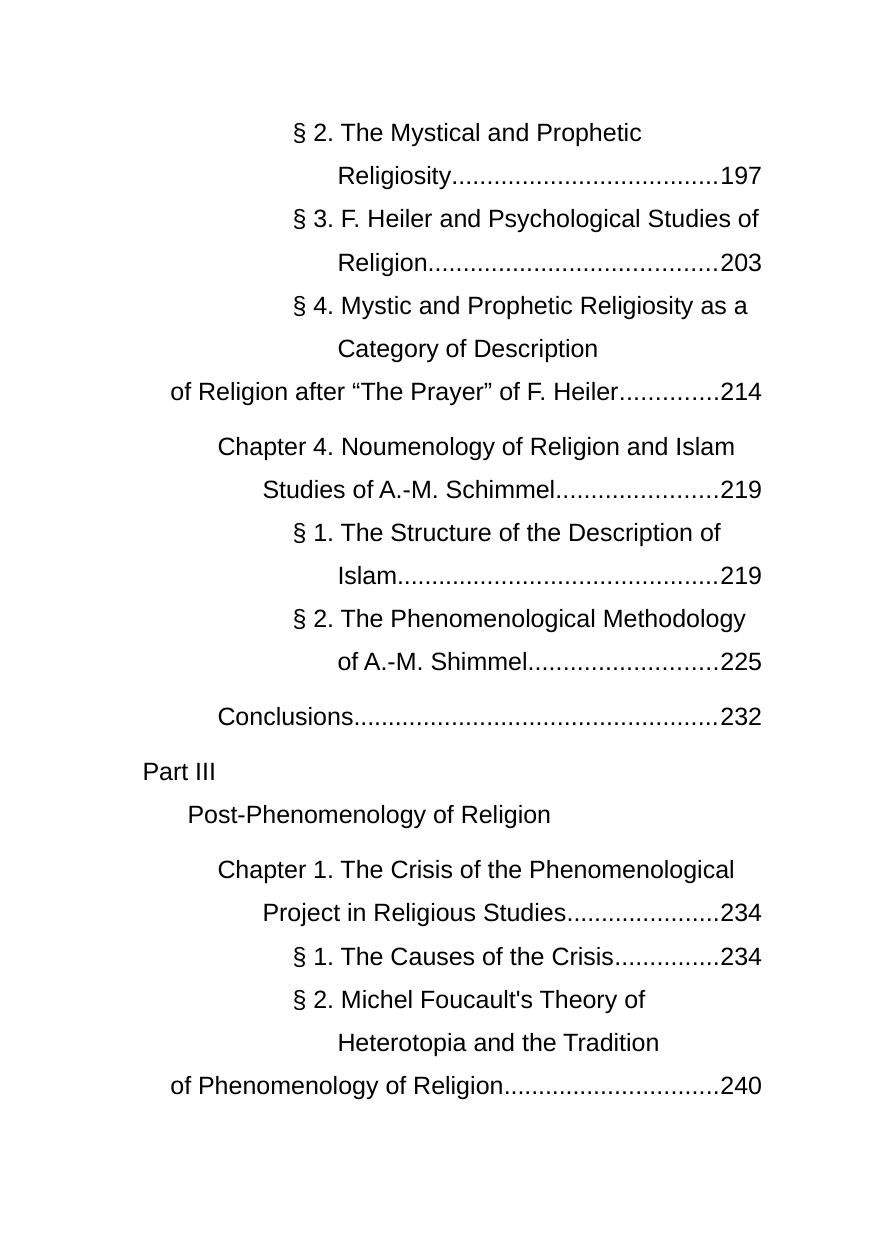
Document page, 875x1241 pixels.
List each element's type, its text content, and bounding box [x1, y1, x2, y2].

text Part III Post-Phenomenology of Religion [142, 757, 762, 829]
text Conclusions 232 [217, 702, 762, 731]
text § 3. F. Heiler and Psychological Studies of Religion 203 [292, 204, 762, 276]
text § 1. The Structure of the Description of Islam 219 [292, 518, 762, 590]
text § 2. The Phenomenological Methodology of A.-M. Shimmel 225 [292, 604, 762, 676]
text § 1. The Causes of the Crisis 234 [292, 941, 762, 970]
text § 2. The Mystical and Prophetic Religiosity 197 [292, 118, 762, 190]
text of Religion after “The Prayer” of F. Heiler 214 [170, 377, 762, 406]
text § 4. Mystic and Prophetic Religiosity as a Category of Description [292, 291, 762, 362]
text § 2. Michel Foucault's Theory of Heterotopia and the Tradition [292, 984, 762, 1056]
text of Phenomenology of Religion 240 [170, 1071, 762, 1099]
text Chapter 4. Noumenology of Religion and Islam Studies of A.-M. Schimmel 219 [217, 432, 762, 504]
text Chapter 1. The Crisis of the Phenomenological Project in Religious Studies 234 [217, 855, 762, 927]
